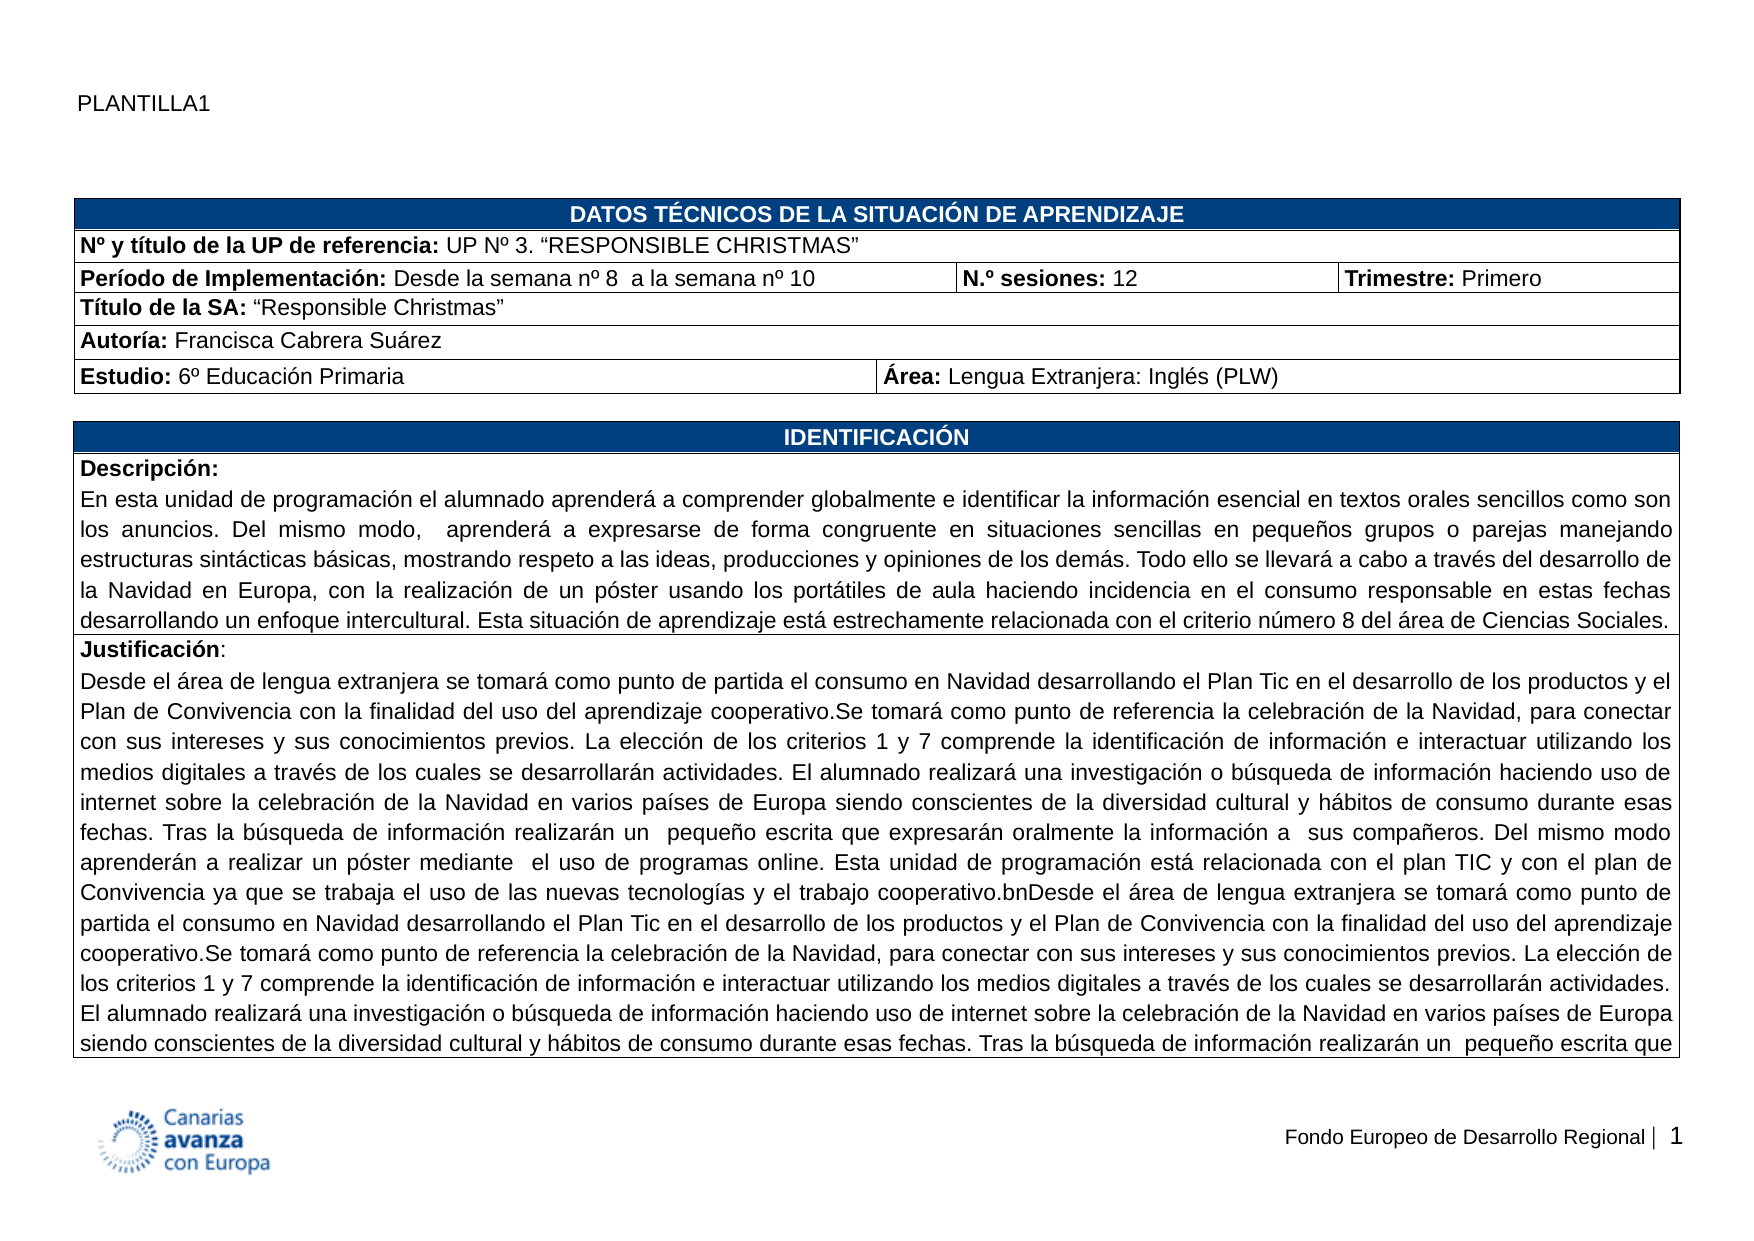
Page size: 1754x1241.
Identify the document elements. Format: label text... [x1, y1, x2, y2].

table_cell N.º sesiones: 12 [957, 263, 1338, 292]
table_header IDENTIFICACIÓN [74, 422, 1679, 452]
table_cell Título de la SA: “Responsible Christmas” [75, 293, 1679, 325]
table_cell Justificación: Desde el área de lengua extranjera se tomará como punto de partida el consumo en Navidad desarrollando el Plan Tic en el desarrollo de los productos y el Plan de Convivencia con la finalidad del uso del aprendizaje cooperativo.Se tomará como punto de referencia la celebración de la Navidad, para conectar con sus intereses y sus conocimientos previos. La elección de los criterios 1 y 7 comprende la identificación de información e interactuar utilizando los medios digitales a través de los cuales se desarrollarán actividades. El alumnado realizará una investigación o búsqueda de información haciendo uso de internet sobre la celebración de la Navidad en varios países de Europa siendo conscientes de la diversidad cultural y hábitos de consumo durante esas fechas. Tras la búsqueda de información realizarán un pequeño escrita que expresarán oralmente la información a sus compañeros. Del mismo modo aprenderán a realizar un póster mediante el uso de programas online. Esta unidad de programación está relacionada con el plan TIC y con el plan de Convivencia ya que se trabaja el uso de las nuevas tecnologías y el trabajo cooperativo.bnDesde el área de lengua extranjera se tomará como punto de partida el consumo en Navidad desarrollando el Plan Tic en el desarrollo de los productos y el Plan de Convivencia con la finalidad del uso del aprendizaje cooperativo.Se tomará como punto de referencia la celebración de la Navidad, para conectar con sus intereses y sus conocimientos previos. La elección de los criterios 1 y 7 comprende la identificación de información e interactuar utilizando los medios digitales a través de los cuales se desarrollarán actividades. El alumnado realizará una investigación o búsqueda de información haciendo uso de internet sobre la celebración de la Navidad en varios países de Europa siendo conscientes de la diversidad cultural y hábitos de consumo durante esas fechas. Tras la búsqueda de información realizarán un pequeño escrita que [74, 635, 1679, 1057]
table_cell Autoría: Francisca Cabrera Suárez [75, 326, 1679, 359]
table_cell Nº y título de la UP de referencia: UP Nº 3. “RESPONSIBLE CHRISTMAS” [75, 231, 1679, 262]
table_cell Descripción: En esta unidad de programación el alumnado aprenderá a comprender globalmente e identificar la información esencial en textos orales sencillos como son los anuncios. Del mismo modo, aprenderá a expresarse de forma congruente en situaciones sencillas en pequeños grupos o parejas manejando estructuras sintácticas básicas, mostrando respeto a las ideas, producciones y opiniones de los demás. Todo ello se llevará a cabo a través del desarrollo de la Navidad en Europa, con la realización de un póster usando los portátiles de aula haciendo incidencia en el consumo responsable en estas fechas desarrollando un enfoque intercultural. Esta situación de aprendizaje está estrechamente relacionada con el criterio número 8 del área de Ciencias Sociales. [74, 454, 1679, 634]
table_cell Trimestre: Primero [1339, 263, 1679, 292]
table_cell Área: Lengua Extranjera: Inglés (PLW) [877, 360, 1679, 392]
table_cell Período de Implementación: Desde la semana nº 8 a la semana nº 10 [75, 263, 956, 292]
table_header DATOS TÉCNICOS DE LA SITUACIÓN DE APRENDIZAJE [75, 199, 1679, 229]
picture [79, 1096, 290, 1189]
table_cell Estudio: 6º Educación Primaria [75, 360, 876, 392]
